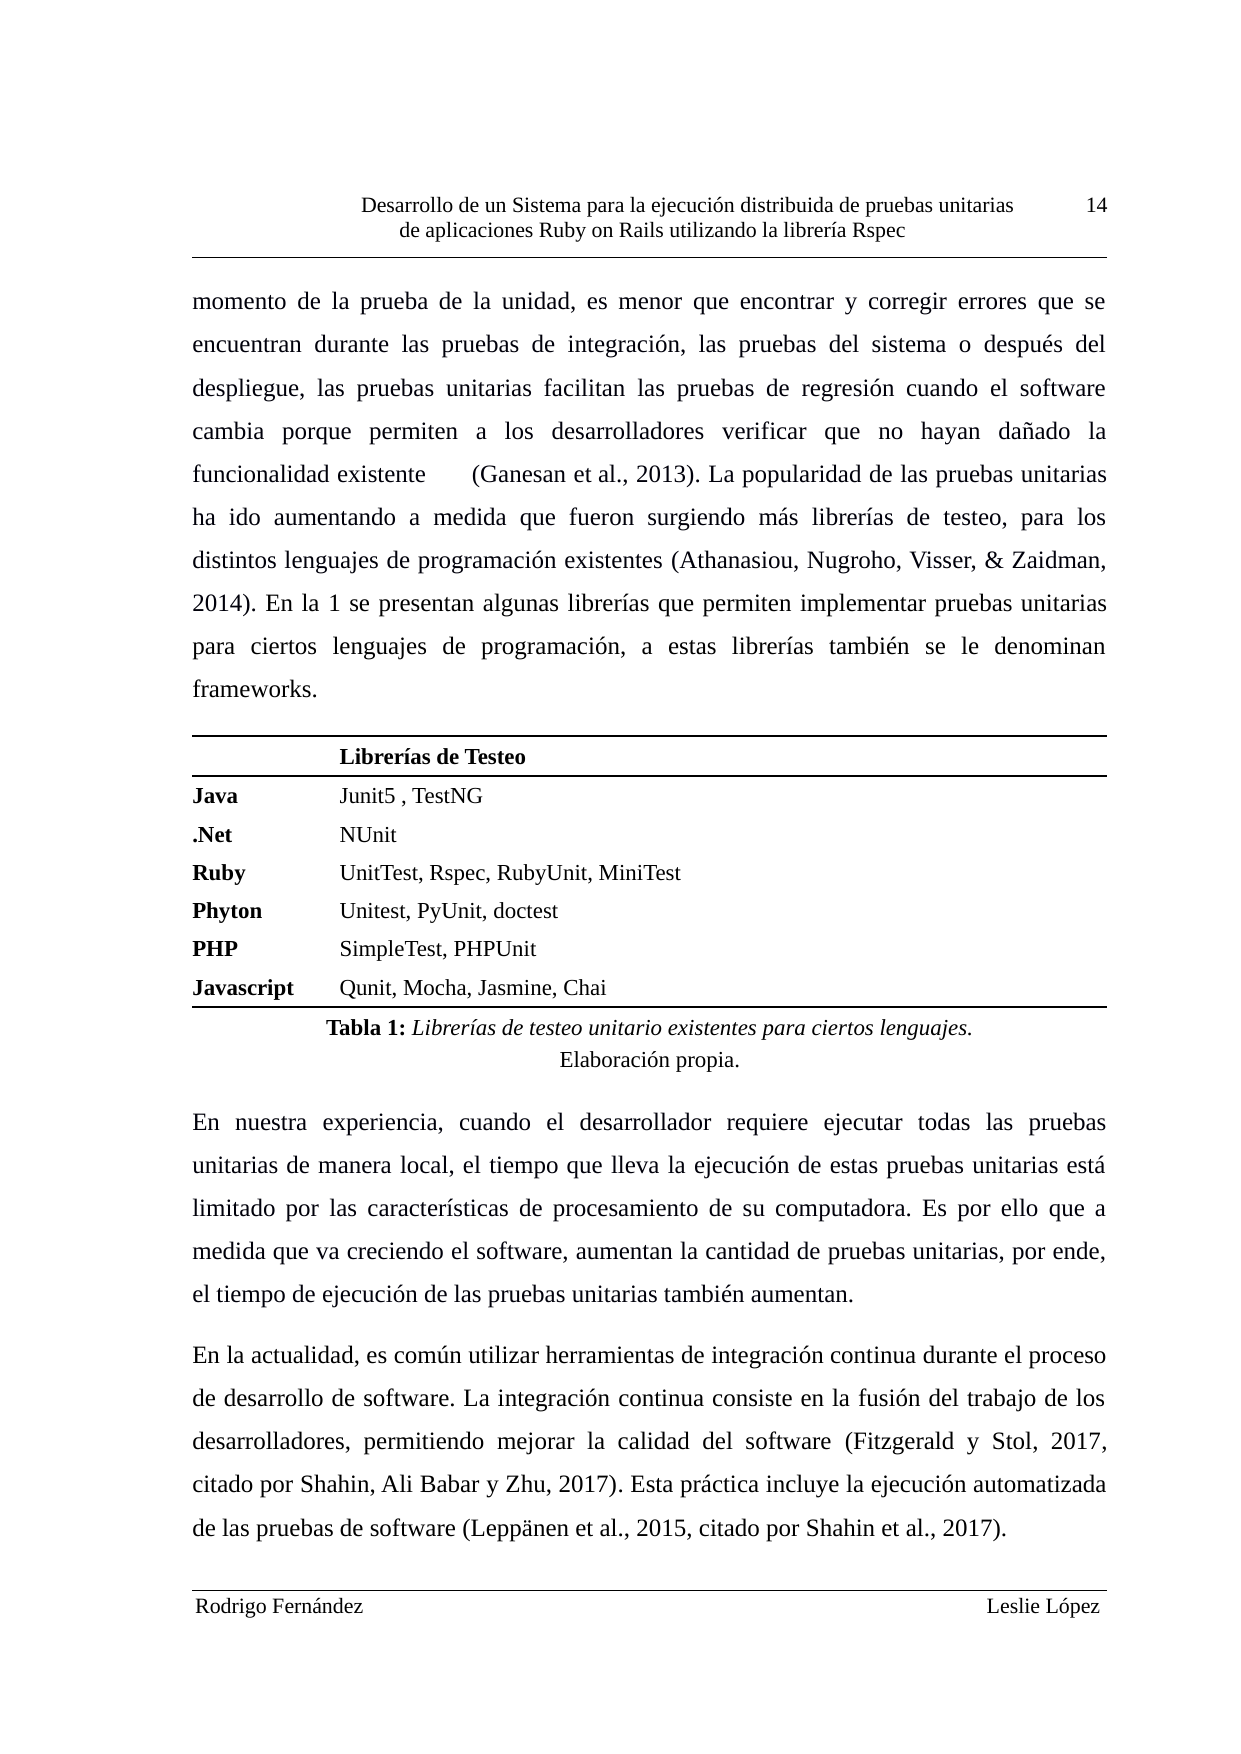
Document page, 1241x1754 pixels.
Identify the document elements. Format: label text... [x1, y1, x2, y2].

table_cell .Net [192, 815, 339, 853]
table_cell Java [192, 777, 339, 815]
table_cell SimpleTest, PHPUnit [339, 930, 1107, 968]
table_cell Ruby [192, 853, 339, 891]
table_cell Javascript [192, 968, 339, 1006]
text Elaboración propia. [192, 1046, 1107, 1072]
table_header Librerías de Testeo [339, 737, 1107, 775]
table_cell Junit5 , TestNG [339, 777, 1107, 815]
table_cell Unitest, PyUnit, doctest [339, 891, 1107, 929]
table_cell NUnit [339, 815, 1107, 853]
table_cell Phyton [192, 891, 339, 929]
text Las pruebas unitarias normalmente son el primer nivel de prueba de un sistema de software y están motivadas por el hecho de que el costo de encontrar y corregir errores en el momento de la prueba de la unidad, es menor que encontrar y corregir errores que se encuentran durante las pruebas de integración, las pruebas del sistema o después del despliegue, las pruebas unitarias facilitan las pruebas de regresión cuando el software cambia porque permiten a los desarrolladores verificar que no hayan dañado la funcionalidad existente (Ganesan et al., 2013)⁠. La popularidad de las pruebas unitarias ha ido aumentando a medida que fueron surgiendo más librerías de testeo, para los distintos lenguajes de programación existentes (Athanasiou, Nugroho, Visser, & Zaidman, 2014)⁠. En la Tabla 1 se presentan algunas librerías que permiten implementar pruebas unitarias para ciertos lenguajes de programación, a estas librerías también se le denominan frameworks. [192, 286, 1107, 703]
text En la actualidad, es común utilizar herramientas de integración continua durante el proceso de desarrollo de software. La integración continua consiste en la fusión del trabajo de los desarrolladores, permitiendo mejorar la calidad del software (Fitzgerald y Stol, 2017, citado por Shahin, Ali Babar y Zhu, 2017)⁠⁠. Esta práctica incluye la ejecución automatizada de las pruebas de software (Leppänen et al., 2015, citado por Shahin et al., 2017)⁠. [192, 1340, 1107, 1541]
text Tabla 1: Librerías de testeo unitario existentes para ciertos lenguajes. [192, 1013, 1107, 1040]
table_cell UnitTest, Rspec, RubyUnit, MiniTest [339, 853, 1107, 891]
table_header [192, 737, 339, 775]
text En nuestra experiencia, cuando el desarrollador requiere ejecutar todas las pruebas unitarias de manera local, el tiempo que lleva la ejecución de estas pruebas unitarias está limitado por las características de procesamiento de su computadora. Es por ello que a medida que va creciendo el software, aumentan la cantidad de pruebas unitarias, por ende, el tiempo de ejecución de las pruebas unitarias también aumentan. [192, 1107, 1107, 1308]
table_cell PHP [192, 930, 339, 968]
table_cell Qunit, Mocha, Jasmine, Chai [339, 968, 1107, 1006]
